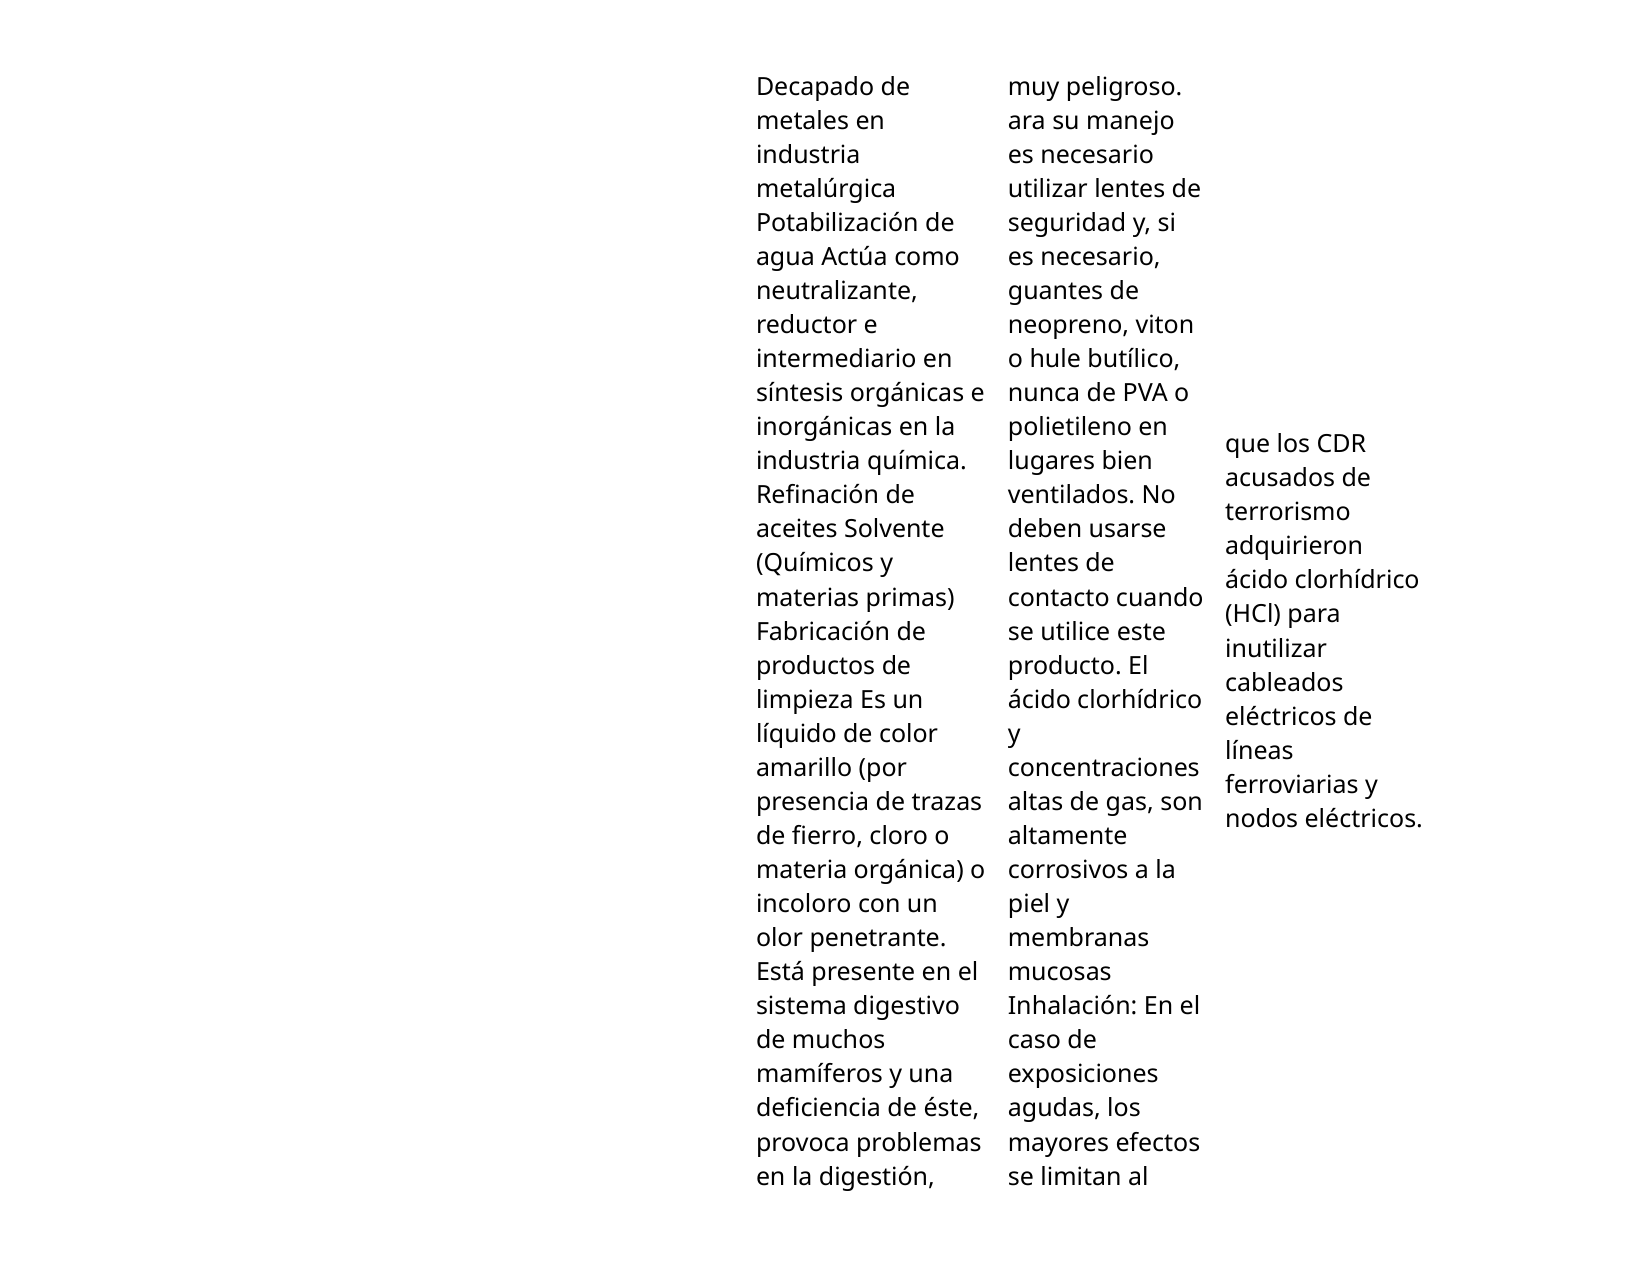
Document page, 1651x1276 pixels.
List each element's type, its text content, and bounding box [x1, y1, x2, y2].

table_cell [404, 59, 564, 1201]
table_cell que los CDR acusados de terrorismo adquirieron ácido clorhídrico (HCl) para inutilizar cableados eléctricos de líneas ferroviarias y nodos eléctricos. [1216, 59, 1434, 1201]
table_cell [564, 59, 747, 1201]
table_cell [118, 59, 245, 1201]
table_cell Decapado de metales en industria metalúrgica Potabilización de agua Actúa como neutralizante, reductor e intermediario en síntesis orgánicas e inorgánicas en la industria química. Refinación de aceites Solvente (Químicos y materias primas) Fabricación de productos de limpieza Es un líquido de color amarillo (por presencia de trazas de fierro, cloro o materia orgánica) o incoloro con un olor penetrante. Está presente en el sistema digestivo de muchos mamíferos y una deficiencia de éste, provoca problemas en la digestión, [747, 59, 998, 1201]
table_cell muy peligroso. ara su manejo es necesario utilizar lentes de seguridad y, si es necesario, guantes de neopreno, viton o hule butílico, nunca de PVA o polietileno en lugares bien ventilados. No deben usarse lentes de contacto cuando se utilice este producto. El ácido clorhídrico y concentraciones altas de gas, son altamente corrosivos a la piel y membranas mucosas Inhalación: En el caso de exposiciones agudas, los mayores efectos se limitan al [999, 59, 1216, 1201]
table_cell [245, 59, 404, 1201]
